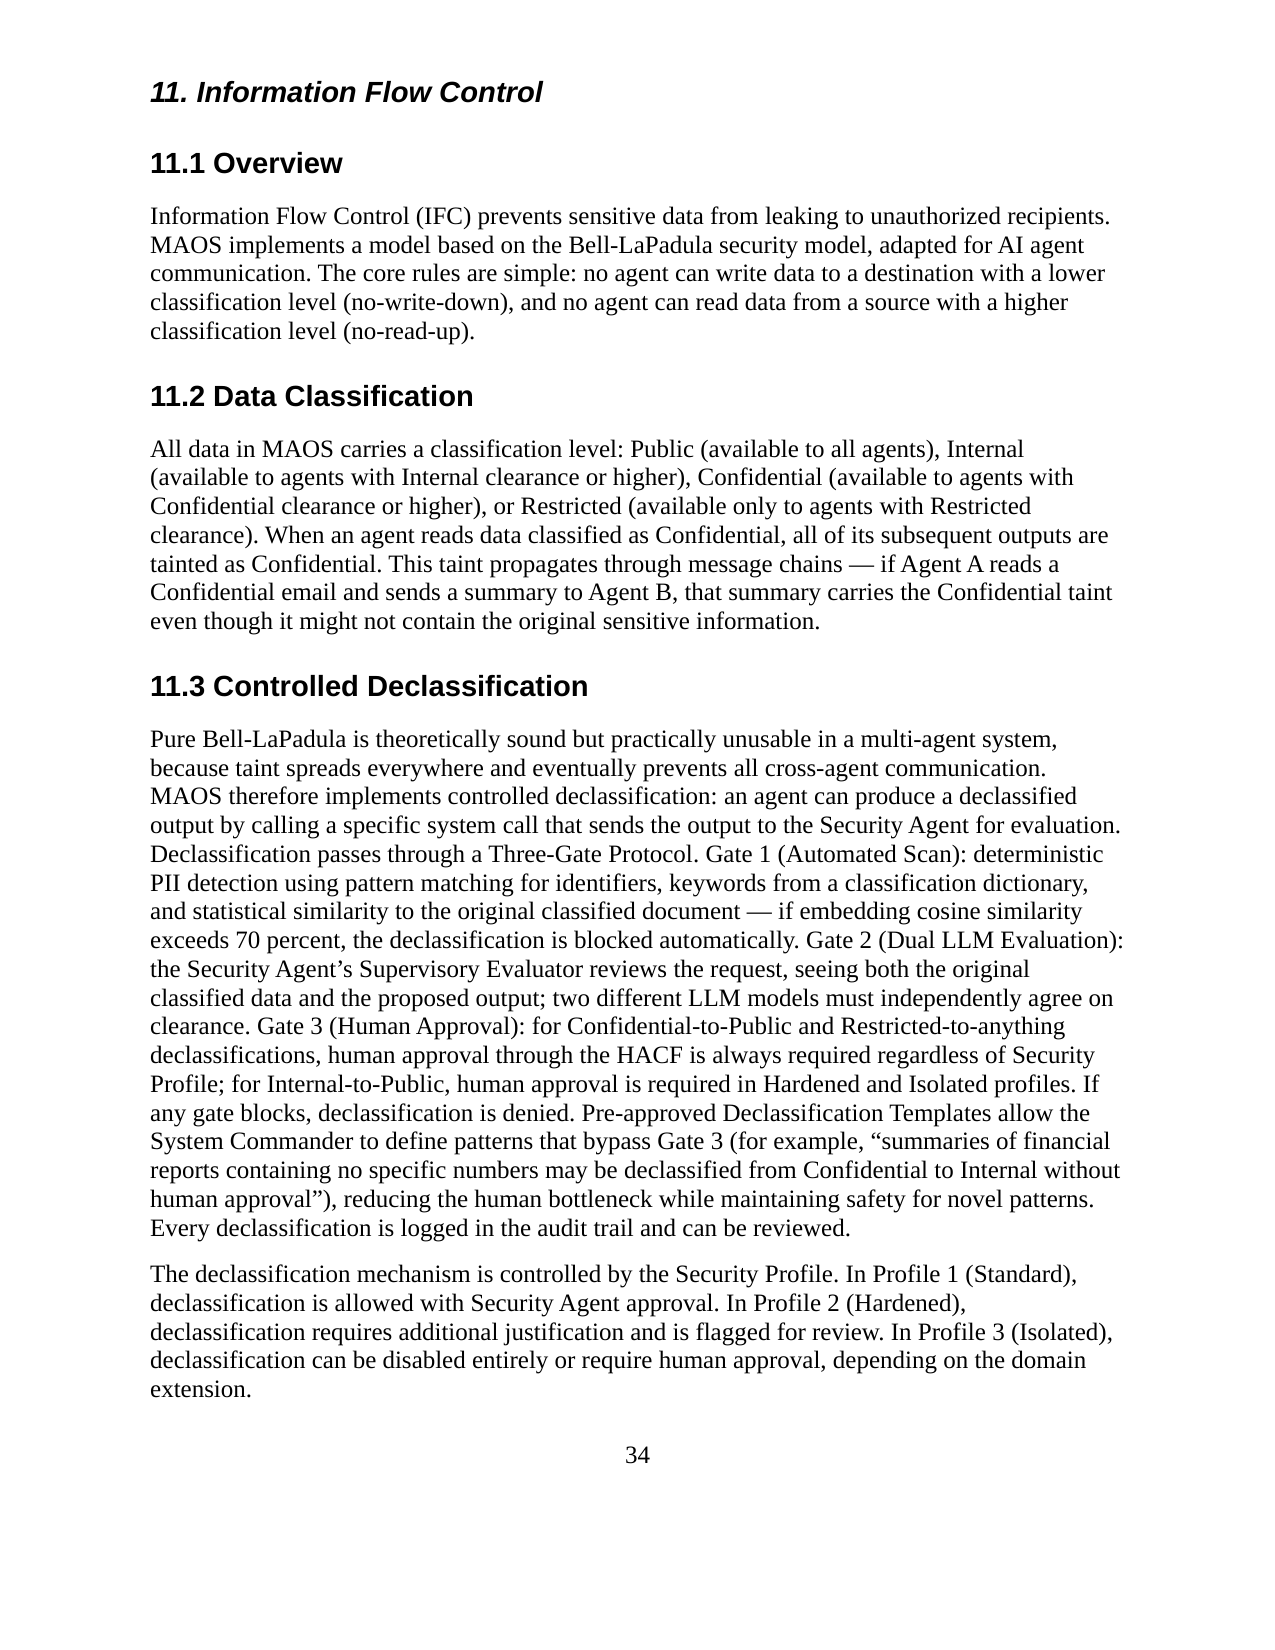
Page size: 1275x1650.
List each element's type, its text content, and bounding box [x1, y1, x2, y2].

subtitle 11. Information Flow Control [150, 75, 1125, 108]
text Information Flow Control (IFC) prevents sensitive data from leaking to unauthorized recipients. MAOS implements a model based on the Bell-LaPadula security model, adapted for AI agent communication. The core rules are simple: no agent can write data to a destination with a lower classification level (no-write-down), and no agent can read data from a source with a higher classification level (no-read-up). [150, 201, 1125, 345]
text All data in MAOS carries a classification level: Public (available to all agents), Internal (available to agents with Internal clearance or higher), Confidential (available to agents with Confidential clearance or higher), or Restricted (available only to agents with Restricted clearance). When an agent reads data classified as Confidential, all of its subsequent outputs are tainted as Confidential. This taint propagates through message chains — if Agent A reads a Confidential email and sends a summary to Agent B, that summary carries the Confidential taint even though it might not contain the original sensitive information. [150, 434, 1125, 635]
subtitle 11.3 Controlled Declassification [150, 669, 1125, 702]
text Pure Bell-LaPadula is theoretically sound but practically unusable in a multi-agent system, because taint spreads everywhere and eventually prevents all cross-agent communication. MAOS therefore implements controlled declassification: an agent can produce a declassified output by calling a specific system call that sends the output to the Security Agent for evaluation. Declassification passes through a Three-Gate Protocol. Gate 1 (Automated Scan): deterministic PII detection using pattern matching for identifiers, keywords from a classification dictionary, and statistical similarity to the original classified document — if embedding cosine similarity exceeds 70 percent, the declassification is blocked automatically. Gate 2 (Dual LLM Evaluation): the Security Agent’s Supervisory Evaluator reviews the request, seeing both the original classified data and the proposed output; two different LLM models must independently agree on clearance. Gate 3 (Human Approval): for Confidential-to-Public and Restricted-to-anything declassifications, human approval through the HACF is always required regardless of Security Profile; for Internal-to-Public, human approval is required in Hardened and Isolated profiles. If any gate blocks, declassification is denied. Pre-approved Declassification Templates allow the System Commander to define patterns that bypass Gate 3 (for example, “summaries of financial reports containing no specific numbers may be declassified from Confidential to Internal without human approval”), reducing the human bottleneck while maintaining safety for novel patterns. Every declassification is logged in the audit trail and can be reviewed. [150, 724, 1125, 1241]
text The declassification mechanism is controlled by the Security Profile. In Profile 1 (Standard), declassification is allowed with Security Agent approval. In Profile 2 (Hardened), declassification requires additional justification and is flagged for review. In Profile 3 (Isolated), declassification can be disabled entirely or require human approval, depending on the domain extension. [150, 1259, 1125, 1403]
subtitle 11.1 Overview [150, 146, 1125, 179]
subtitle 11.2 Data Classification [150, 379, 1125, 412]
